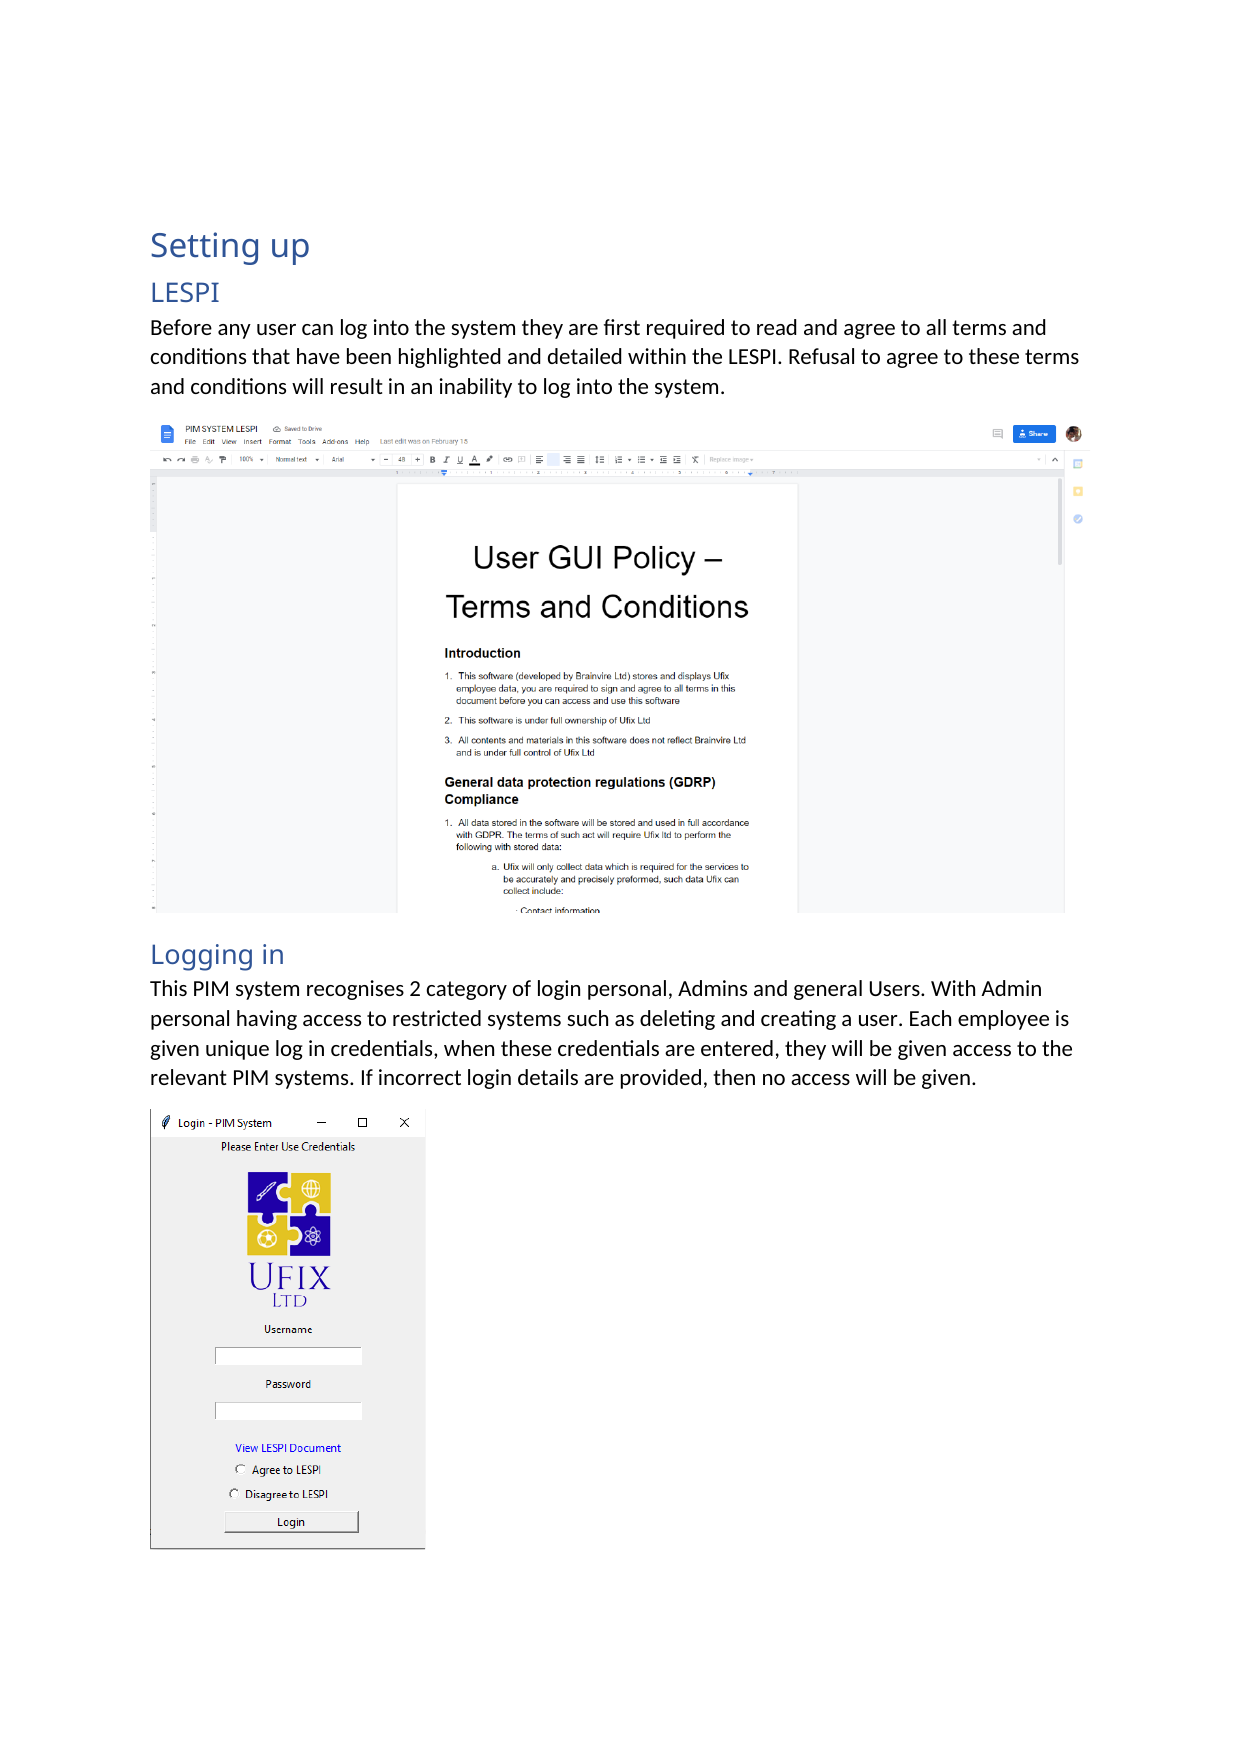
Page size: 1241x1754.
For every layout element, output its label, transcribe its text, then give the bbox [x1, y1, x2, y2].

text This PIM system recognises 2 category of login personal, Admins and general Users. With Admin personal having access to restricted systems such as deleting and creating a user. Each employee is given unique log in credentials, when these credentials are entered, they will be given access to the relevant PIM systems. If incorrect login details are provided, then no access will be given. [150, 974, 1090, 1091]
text Before any user can log into the system they are first required to read and agree to all terms and conditions that have been highlighted and detailed within the LESPI. Refusal to agree to these terms and conditions will result in an inability to log into the system. [150, 313, 1090, 400]
subtitle Setting up [150, 221, 1090, 267]
subtitle Logging in [150, 935, 1090, 972]
subtitle LESPI [150, 274, 1090, 311]
